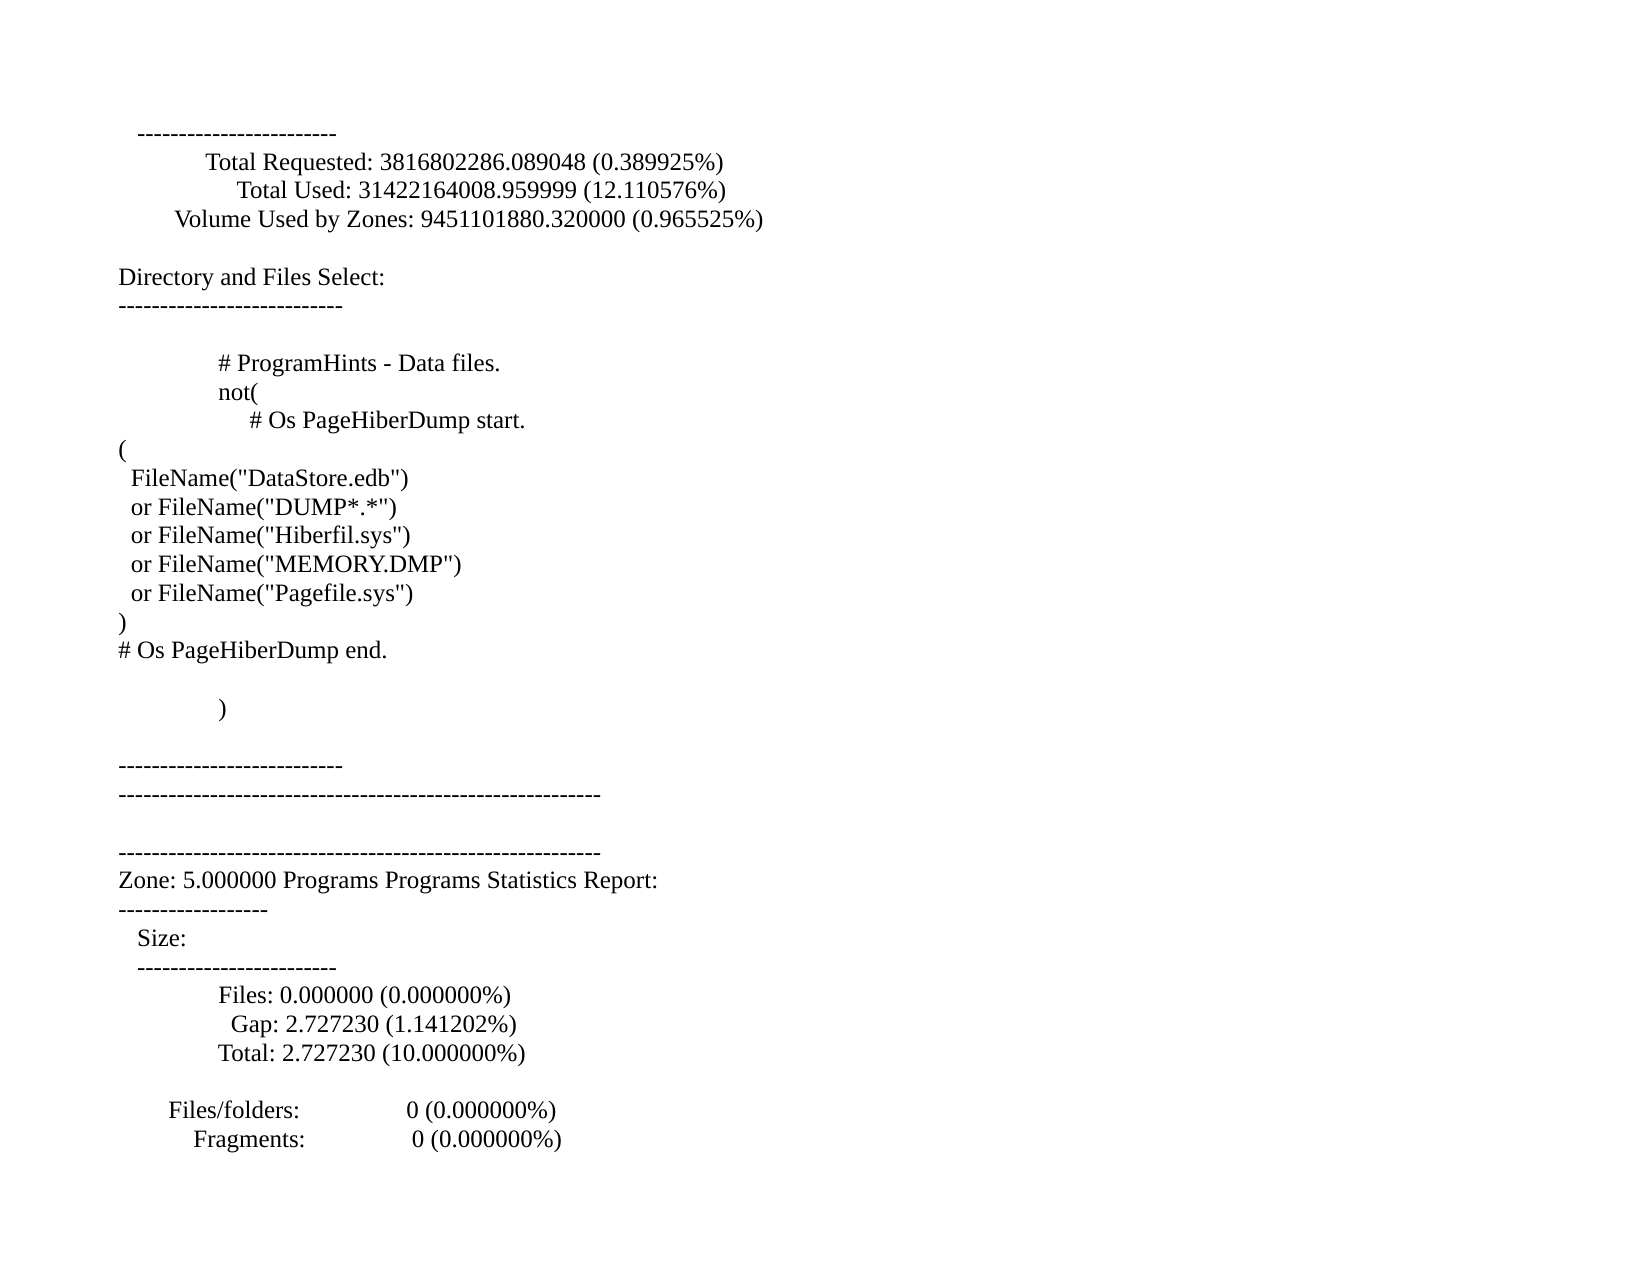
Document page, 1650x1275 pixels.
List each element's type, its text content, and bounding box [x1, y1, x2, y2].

text or FileName("DUMP*.*") [118, 492, 1532, 521]
text ---------------------------------------------------------- [118, 779, 1532, 808]
text Size: [118, 923, 1532, 952]
text ---------------------------------------------------------- [118, 837, 1532, 866]
text # Os PageHiberDump start. [118, 406, 1532, 434]
text or FileName("Pagefile.sys") [118, 578, 1532, 607]
text Files/folders: 0 (0.000000%) [118, 1096, 1532, 1124]
text # ProgramHints - Data files. [118, 348, 1532, 377]
text ( [118, 434, 1532, 463]
text Total: 2.727230 (10.000000%) [118, 1038, 1532, 1067]
text not( [118, 377, 1532, 406]
text Total Used: 31422164008.959999 (12.110576%) [118, 176, 1532, 204]
text or FileName("Hiberfil.sys") [118, 521, 1532, 549]
text Gap: 2.727230 (1.141202%) [118, 1009, 1532, 1038]
text --------------------------- [118, 751, 1532, 779]
text or FileName("MEMORY.DMP") [118, 549, 1532, 578]
text Total Requested: 3816802286.089048 (0.389925%) [118, 147, 1532, 176]
text Files: 0.000000 (0.000000%) [118, 981, 1532, 1009]
text ) [118, 693, 1532, 722]
text ------------------------ [118, 118, 1532, 147]
text FileName("DataStore.edb") [118, 463, 1532, 492]
text Directory and Files Select: [118, 262, 1532, 291]
text ------------------------ [118, 952, 1532, 981]
text Fragments: 0 (0.000000%) [118, 1124, 1532, 1153]
text ) [118, 607, 1532, 636]
text ------------------ [118, 894, 1532, 923]
text # Os PageHiberDump end. [118, 636, 1532, 664]
text Volume Used by Zones: 9451101880.320000 (0.965525%) [118, 204, 1532, 233]
text Zone: 5.000000 Programs Programs Statistics Report: [118, 866, 1532, 894]
text --------------------------- [118, 291, 1532, 319]
